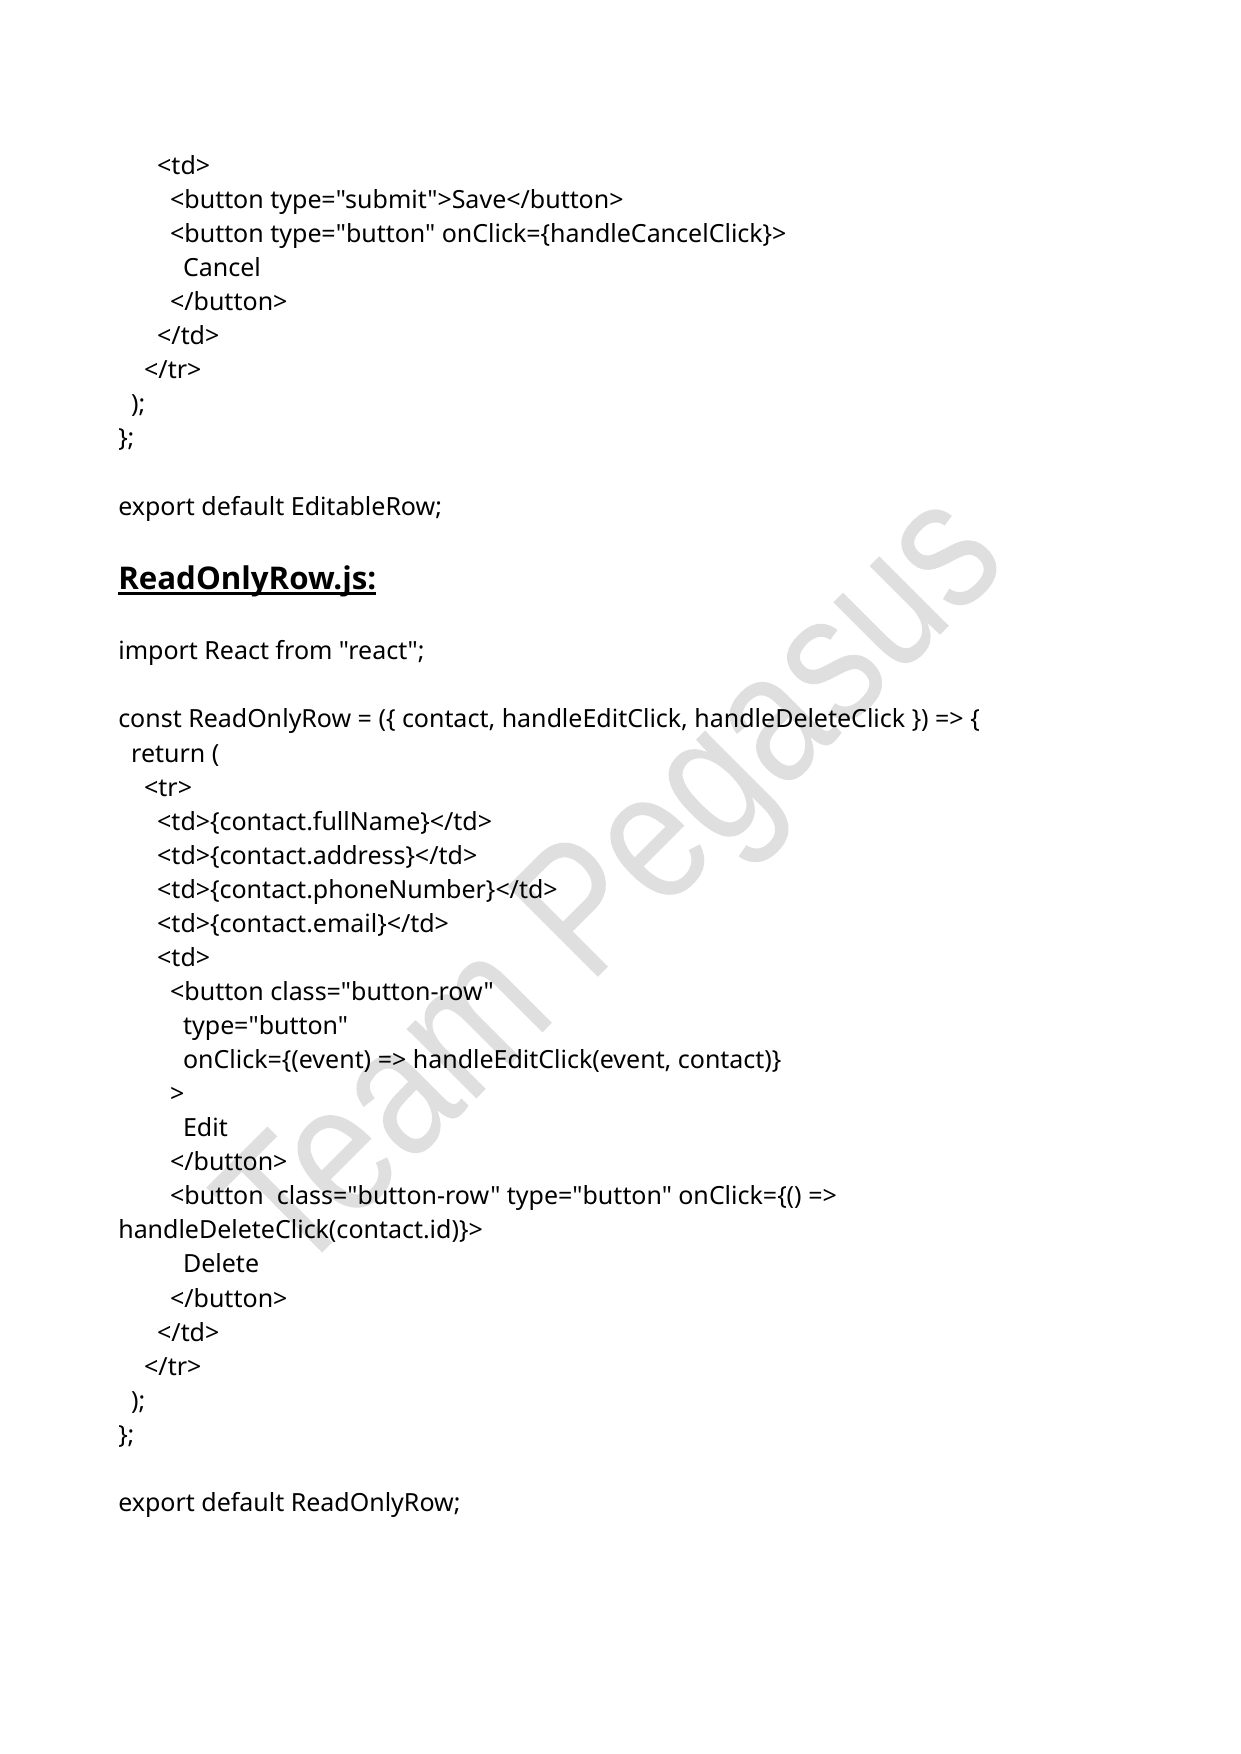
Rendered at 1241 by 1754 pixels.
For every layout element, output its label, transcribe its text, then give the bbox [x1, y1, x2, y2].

text [711, 735, 765, 769]
text Cancel [118, 250, 1122, 284]
text Delete [118, 1246, 1122, 1280]
text <button class="button-row" type="button" onClick={() => handleDeleteClick(contact.id)}> [269, 1178, 1122, 1246]
text </tr> [118, 352, 1122, 386]
text </button> [311, 1144, 347, 1169]
text <td> [118, 148, 1122, 182]
text [654, 803, 723, 837]
text [624, 837, 654, 856]
text const ReadOnlyRow = ({ contact, handleEditClick, handleDeleteClick }) => { [795, 701, 857, 730]
text [979, 556, 1122, 599]
text }; [118, 420, 1122, 454]
text </tr> [118, 1348, 1122, 1382]
text <td>{contact.fullName}</td> [118, 803, 633, 837]
text <button class="button-row" [118, 974, 459, 1008]
text onClick={(event) => handleEditClick(event, contact)} [441, 1042, 1122, 1076]
text }; [118, 1416, 1122, 1451]
text </button> [334, 1144, 1122, 1178]
text <td>{contact.address}</td> [118, 837, 627, 871]
text </td> [118, 1314, 1122, 1348]
text [433, 1010, 485, 1042]
text [685, 759, 722, 769]
text Edit [118, 1110, 394, 1144]
text [683, 769, 746, 803]
text [745, 769, 1122, 803]
text type="button" [118, 1008, 426, 1042]
text onClick={(event) => handleEditClick(event, contact)} [118, 1042, 452, 1076]
text return ( [118, 735, 704, 769]
text <td>{contact.email}</td> [118, 906, 559, 939]
text [434, 1110, 1122, 1144]
text import React from "react"; [118, 633, 799, 667]
text <td> [118, 939, 594, 974]
text ); [118, 386, 1122, 420]
text ); [118, 1382, 1122, 1416]
text [400, 1091, 430, 1110]
text <td>{contact.phoneNumber}</td> [529, 871, 591, 906]
text [624, 816, 664, 837]
text [582, 939, 1122, 974]
text [809, 735, 1122, 769]
text [423, 1076, 1122, 1110]
text export default ReadOnlyRow; [118, 1484, 1122, 1519]
text <button type="button" onClick={handleCancelClick}> [118, 216, 1122, 250]
text <button type="submit">Save</button> [118, 182, 1122, 216]
text <tr> [118, 769, 680, 803]
text </button> [118, 284, 1122, 318]
text [800, 633, 1122, 667]
text [574, 906, 1122, 939]
text const ReadOnlyRow = ({ contact, handleEditClick, handleDeleteClick }) => { [833, 701, 1122, 735]
text ReadOnlyRow.js: [118, 556, 901, 599]
text [473, 1008, 1122, 1042]
text </button> [118, 1144, 248, 1178]
text [702, 803, 746, 822]
text [770, 735, 805, 765]
text [778, 803, 1122, 837]
text <button class="button-row" [504, 974, 1122, 1008]
text </button> [255, 1144, 309, 1178]
text [735, 803, 774, 837]
text <button class="button-row" type="button" onClick={() => handleDeleteClick(contact.id)}> [118, 1178, 314, 1246]
text <td>{contact.phoneNumber}</td> [118, 871, 526, 906]
text [880, 556, 983, 599]
text <button class="button-row" [466, 977, 517, 1008]
text const ReadOnlyRow = ({ contact, handleEditClick, handleDeleteClick }) => { [118, 701, 780, 735]
text <td>{contact.phoneNumber}</td> [599, 871, 1122, 906]
text [397, 1110, 431, 1138]
text > [118, 1076, 407, 1110]
text </td> [118, 318, 1122, 352]
text [645, 837, 1122, 871]
text </button> [118, 1280, 1122, 1314]
text export default EditableRow; [118, 488, 1122, 522]
